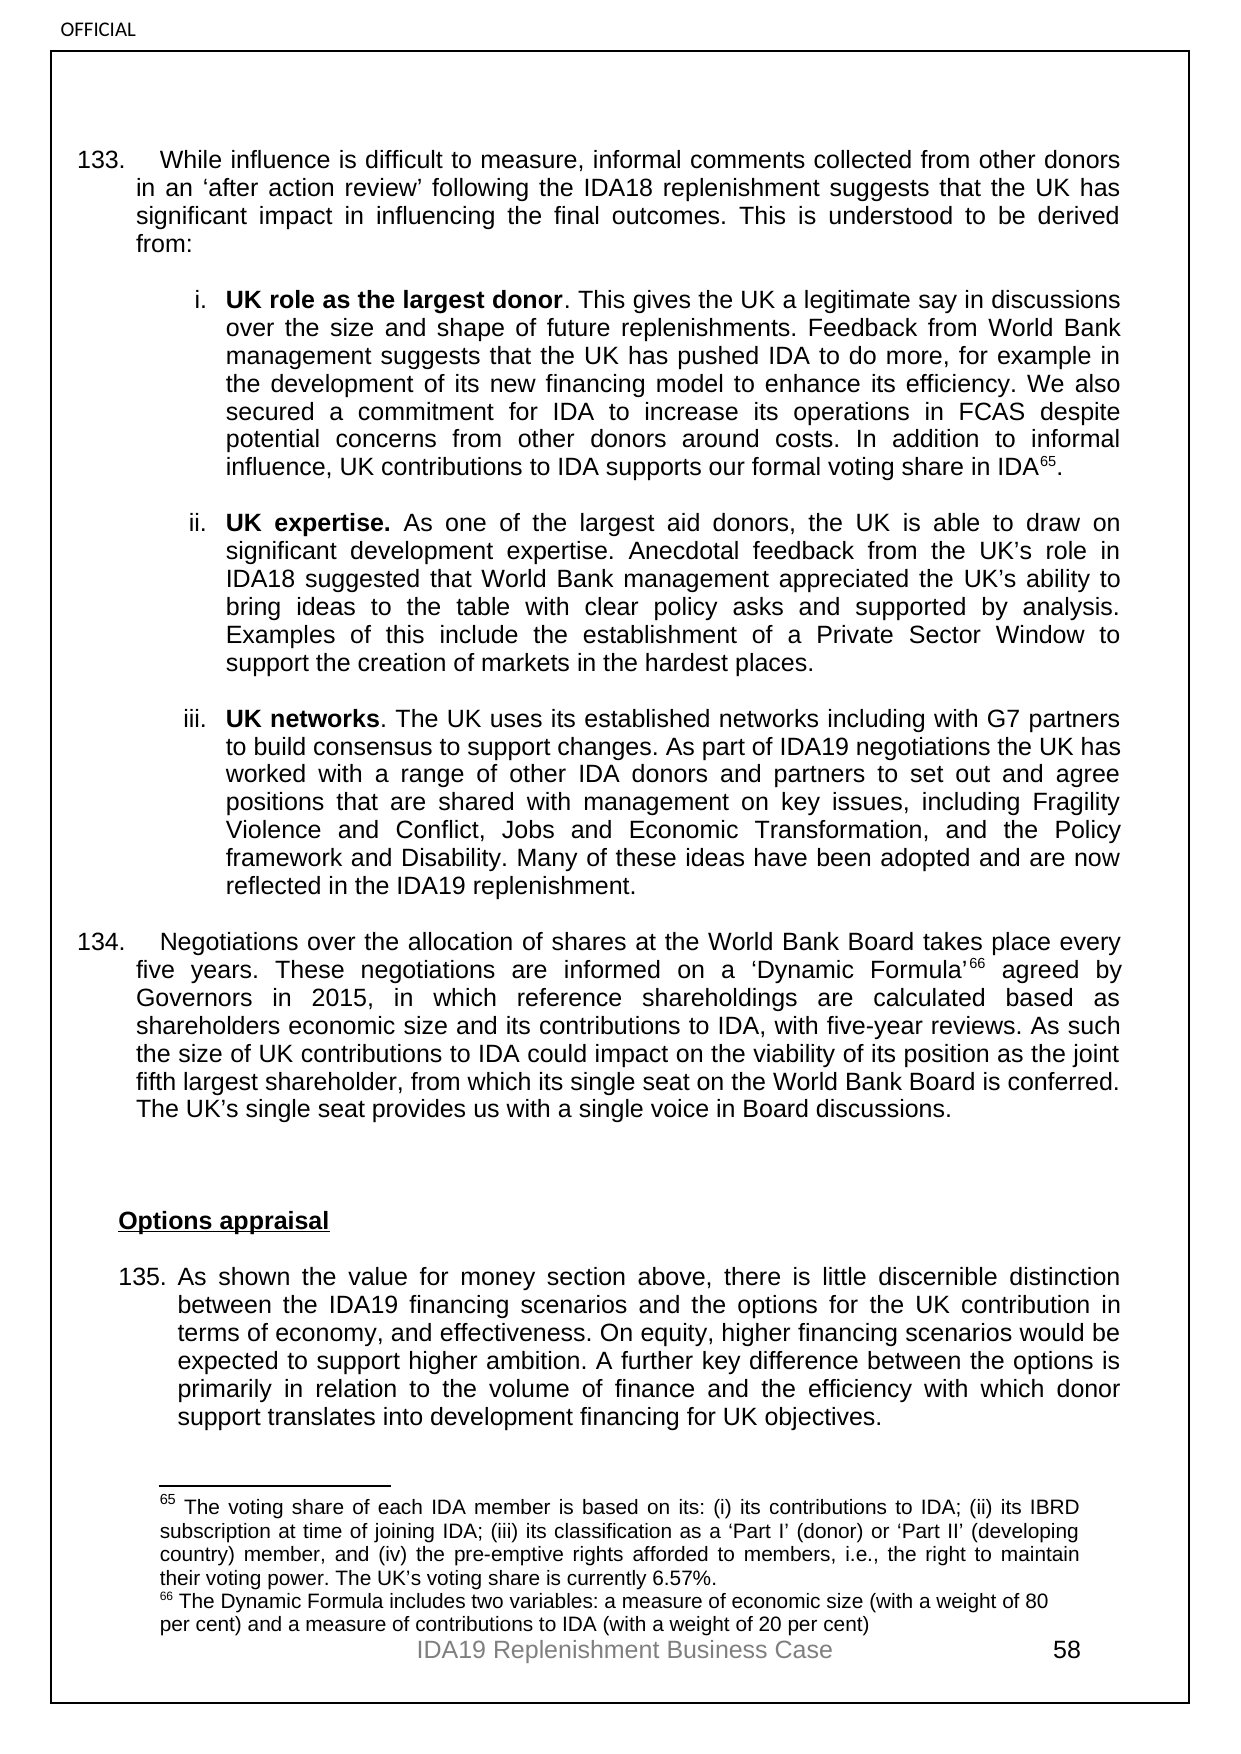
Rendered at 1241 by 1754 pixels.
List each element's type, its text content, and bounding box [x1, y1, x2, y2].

list UK role as the largest donor. This gives the UK a legitimate say in discussions over the size and shape of future replenishments. Feedback from World Bank management suggests that the UK has pushed IDA to do more, for example in the development of its new financing model to enhance its efficiency. We also secured a commitment for IDA to increase its operations in FCAS despite potential concerns from other donors around costs. In addition to informal influence, UK contributions to IDA supports our formal voting share in IDA. [207, 286, 1122, 481]
list The voting share of each IDA member is based on its: (i) its contributions to IDA; (ii) its IBRD subscription at time of joining IDA; (iii) its classification as a ‘Part I’ (donor) or ‘Part II’ (developing country) member, and (iv) the pre-emptive rights afforded to members, i.e., the right to maintain their voting power. The UK’s voting share is currently 6.57%. [159, 1492, 1081, 1589]
list As shown the value for money section above, there is little discernible distinction between the IDA19 financing scenarios and the options for the UK contribution in terms of economy, and effectiveness. On equity, higher financing scenarios would be expected to support higher ambition. A further key difference between the options is primarily in relation to the volume of finance and the efficiency with which donor support translates into development financing for UK objectives. [118, 1263, 1122, 1430]
list UK networks. The UK uses its established networks including with G7 partners to build consensus to support changes. As part of IDA19 negotiations the UK has worked with a range of other IDA donors and partners to set out and agree positions that are shared with management on key issues, including Fragility Violence and Conflict, Jobs and Economic Transformation, and the Policy framework and Disability. Many of these ideas have been adopted and are now reflected in the IDA19 replenishment. [207, 704, 1122, 900]
list Options appraisal [118, 1207, 1122, 1235]
list Negotiations over the allocation of shares at the World Bank Board takes place every five years. These negotiations are informed on a ‘Dynamic Formula’ agreed by Governors in 2015, in which reference shareholdings are calculated based as shareholders economic size and its contributions to IDA, with five-year reviews. As such the size of UK contributions to IDA could impact on the viability of its position as the joint fifth largest shareholder, from which its single seat on the World Bank Board is conferred. The UK’s single seat provides us with a single voice in Board discussions. [77, 928, 1122, 1123]
list UK expertise. As one of the largest aid donors, the UK is able to draw on significant development expertise. Anecdotal feedback from the UK’s role in IDA18 suggested that World Bank management appreciated the UK’s ability to bring ideas to the table with clear policy asks and supported by analysis. Examples of this include the establishment of a Private Sector Window to support the creation of markets in the hardest places. [207, 509, 1122, 676]
list While influence is difficult to measure, informal comments collected from other donors in an ‘after action review’ following the IDA18 replenishment suggests that the UK has significant impact in influencing the final outcomes. This is understood to be derived from: [77, 146, 1122, 258]
list The Dynamic Formula includes two variables: a measure of economic size (with a weight of 80 per cent) and a measure of contributions to IDA (with a weight of 20 per cent) [159, 1589, 1081, 1636]
